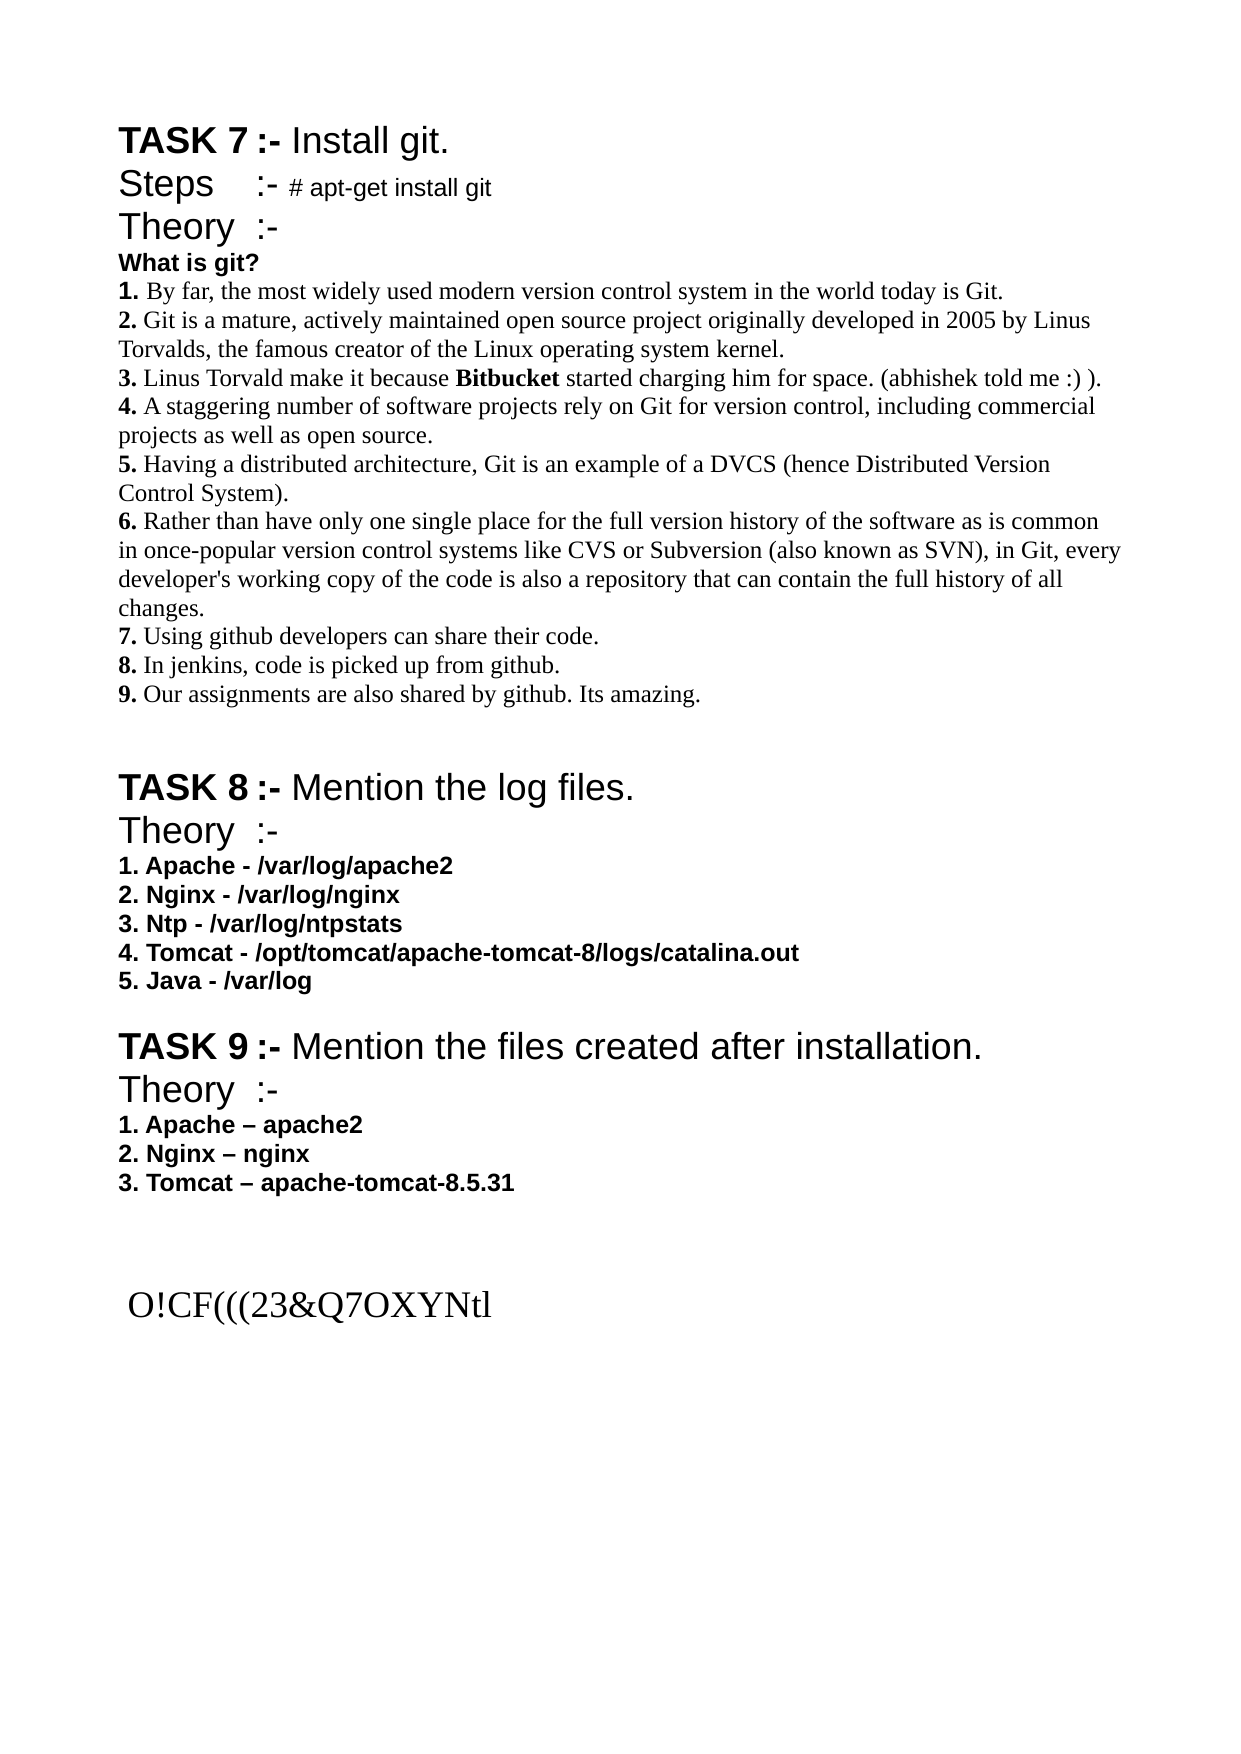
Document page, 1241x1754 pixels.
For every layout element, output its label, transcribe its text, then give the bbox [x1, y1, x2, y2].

text 5. Java - /var/log [118, 966, 1122, 995]
text 4. A staggering number of software projects rely on Git for version control, including commercial projects as well as open source. [118, 391, 1122, 449]
text Theory :- [118, 1067, 1122, 1110]
text What is git? [118, 247, 1122, 276]
text 1. By far, the most widely used modern version control system in the world today is Git. [118, 276, 1122, 305]
text 7. Using github developers can share their code. [118, 621, 1122, 650]
text TASK 9 :- Mention the files created after installation. [118, 1024, 1122, 1067]
text 2. Nginx – nginx [118, 1139, 1122, 1168]
text 8. In jenkins, code is picked up from github. [118, 650, 1122, 679]
text 1. Apache – apache2 [118, 1110, 1122, 1139]
text 6. Rather than have only one single place for the full version history of the software as is common in once-popular version control systems like CVS or Subversion (also known as SVN), in Git, every developer's working copy of the code is also a repository that can contain the full history of all changes. [118, 506, 1122, 621]
text Steps :- # apt-get install git [118, 161, 1122, 204]
text 4. Tomcat - /opt/tomcat/apache-tomcat-8/logs/catalina.out [118, 938, 1122, 966]
text Theory :- [118, 808, 1122, 851]
text O!CF(((23&Q7OXYNtl [118, 1283, 1122, 1326]
text 3. Linus Torvald make it because Bitbucket started charging him for space. (abhishek told me :) ). [118, 363, 1122, 391]
text 1. Apache - /var/log/apache2 [118, 851, 1122, 880]
text 2. Nginx - /var/log/nginx [118, 880, 1122, 909]
text 3. Ntp - /var/log/ntpstats [118, 909, 1122, 938]
text 3. Tomcat – apache-tomcat-8.5.31 [118, 1168, 1122, 1196]
text 5. Having a distributed architecture, Git is an example of a DVCS (hence Distributed Version Control System). [118, 449, 1122, 506]
text Theory :- [118, 204, 1122, 247]
text 2. Git is a mature, actively maintained open source project originally developed in 2005 by Linus Torvalds, the famous creator of the Linux operating system kernel. [118, 305, 1122, 363]
text TASK 7 :- Install git. [118, 118, 1122, 161]
text 9. Our assignments are also shared by github. Its amazing. [118, 679, 1122, 708]
text TASK 8 :- Mention the log files. [118, 765, 1122, 808]
